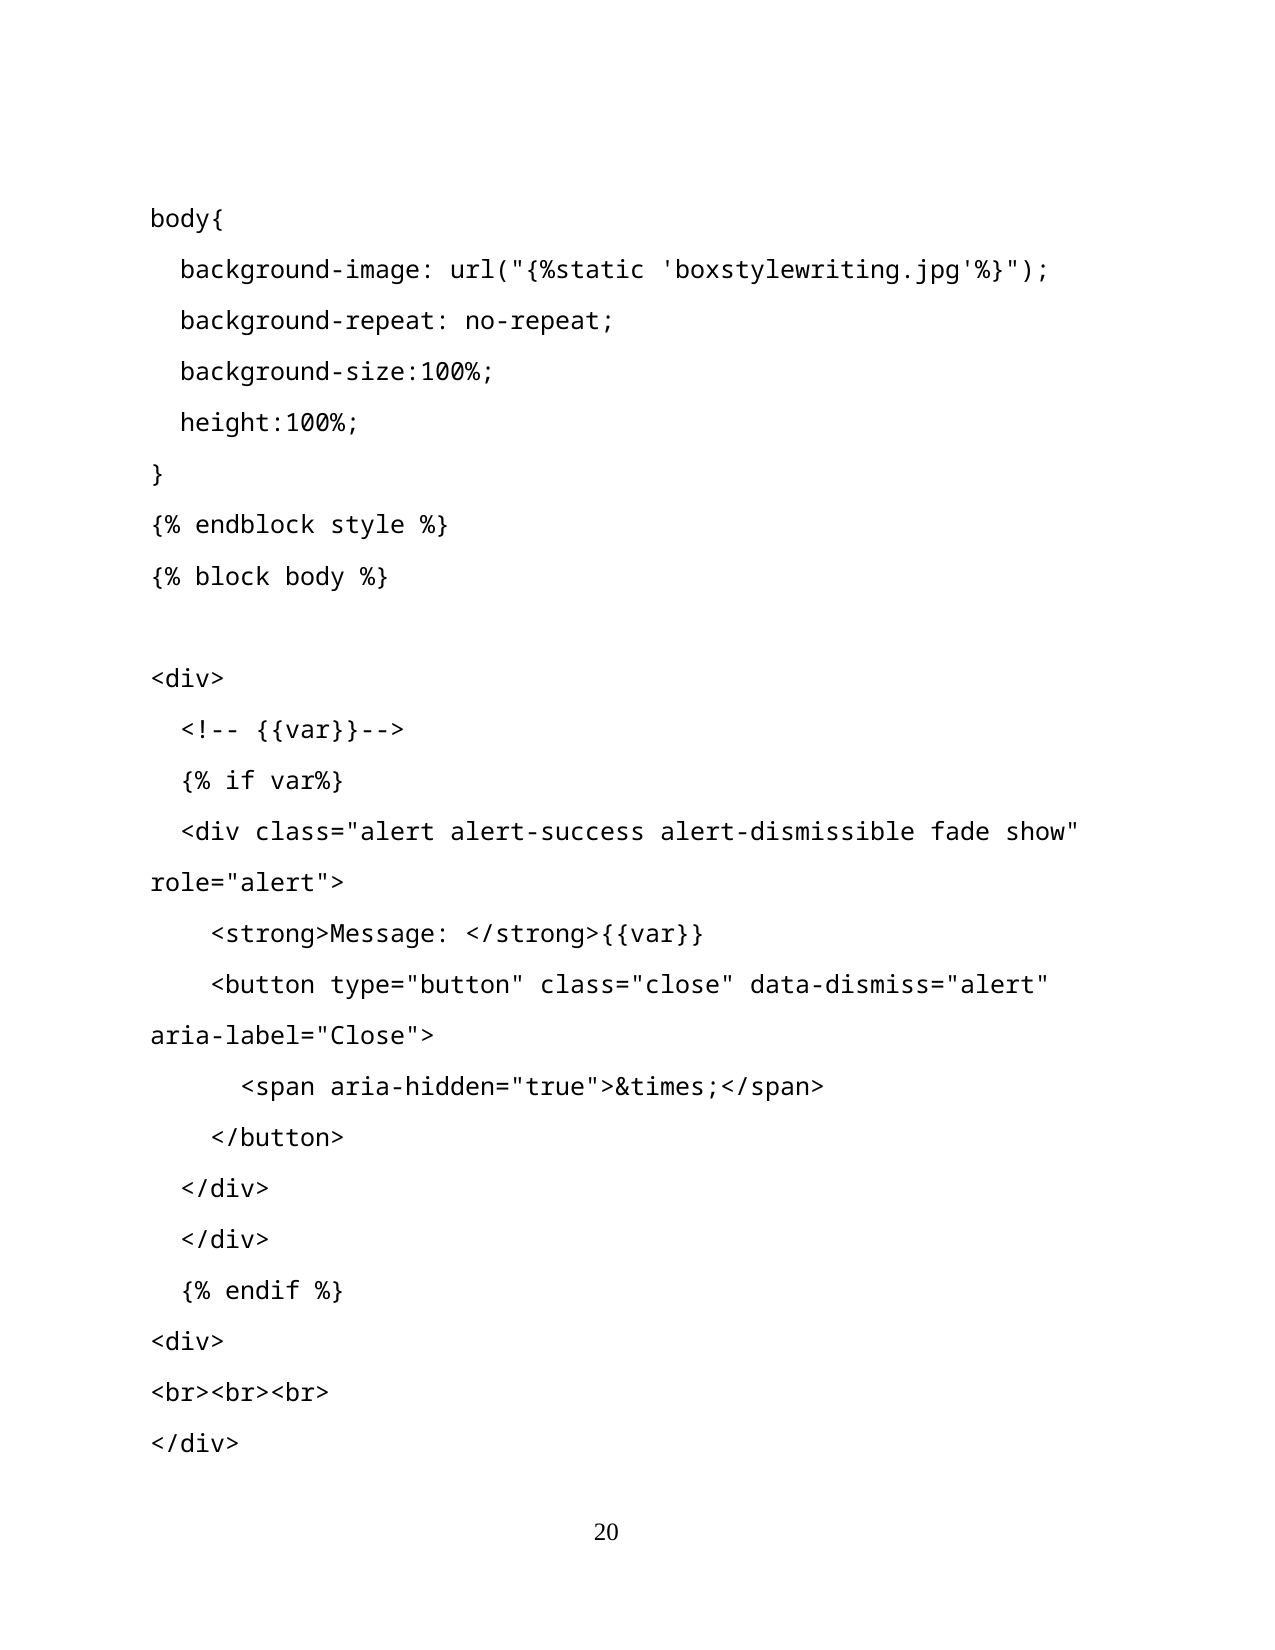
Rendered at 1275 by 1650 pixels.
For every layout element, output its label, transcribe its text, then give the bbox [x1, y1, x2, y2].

text </div> [150, 1222, 1125, 1256]
text body{ [150, 201, 1125, 235]
text </button> [150, 1120, 1125, 1154]
text <strong>Message: </strong>{{var}} [150, 916, 1125, 949]
text } [150, 456, 1125, 490]
text <span aria-hidden="true">&times;</span> [150, 1069, 1125, 1103]
text <div> [150, 660, 1125, 694]
text background-repeat: no-repeat; [150, 303, 1125, 337]
text height:100%; [150, 405, 1125, 439]
text <div class="alert alert-success alert-dismissible fade show" role="alert"> [150, 813, 1125, 898]
text <br><br><br> [150, 1375, 1125, 1409]
text background-image: url("{%static 'boxstylewriting.jpg'%}"); [150, 252, 1125, 286]
text {% if var%} [150, 762, 1125, 796]
text {% block body %} [150, 558, 1125, 592]
text {% endblock style %} [150, 507, 1125, 541]
text background-size:100%; [150, 354, 1125, 388]
text <!-- {{var}}--> [150, 711, 1125, 745]
text {% endif %} [150, 1273, 1125, 1307]
text </div> [150, 1426, 1125, 1460]
text </div> [150, 1171, 1125, 1205]
text <button type="button" class="close" data-dismiss="alert" aria-label="Close"> [150, 967, 1125, 1052]
text <div> [150, 1324, 1125, 1358]
